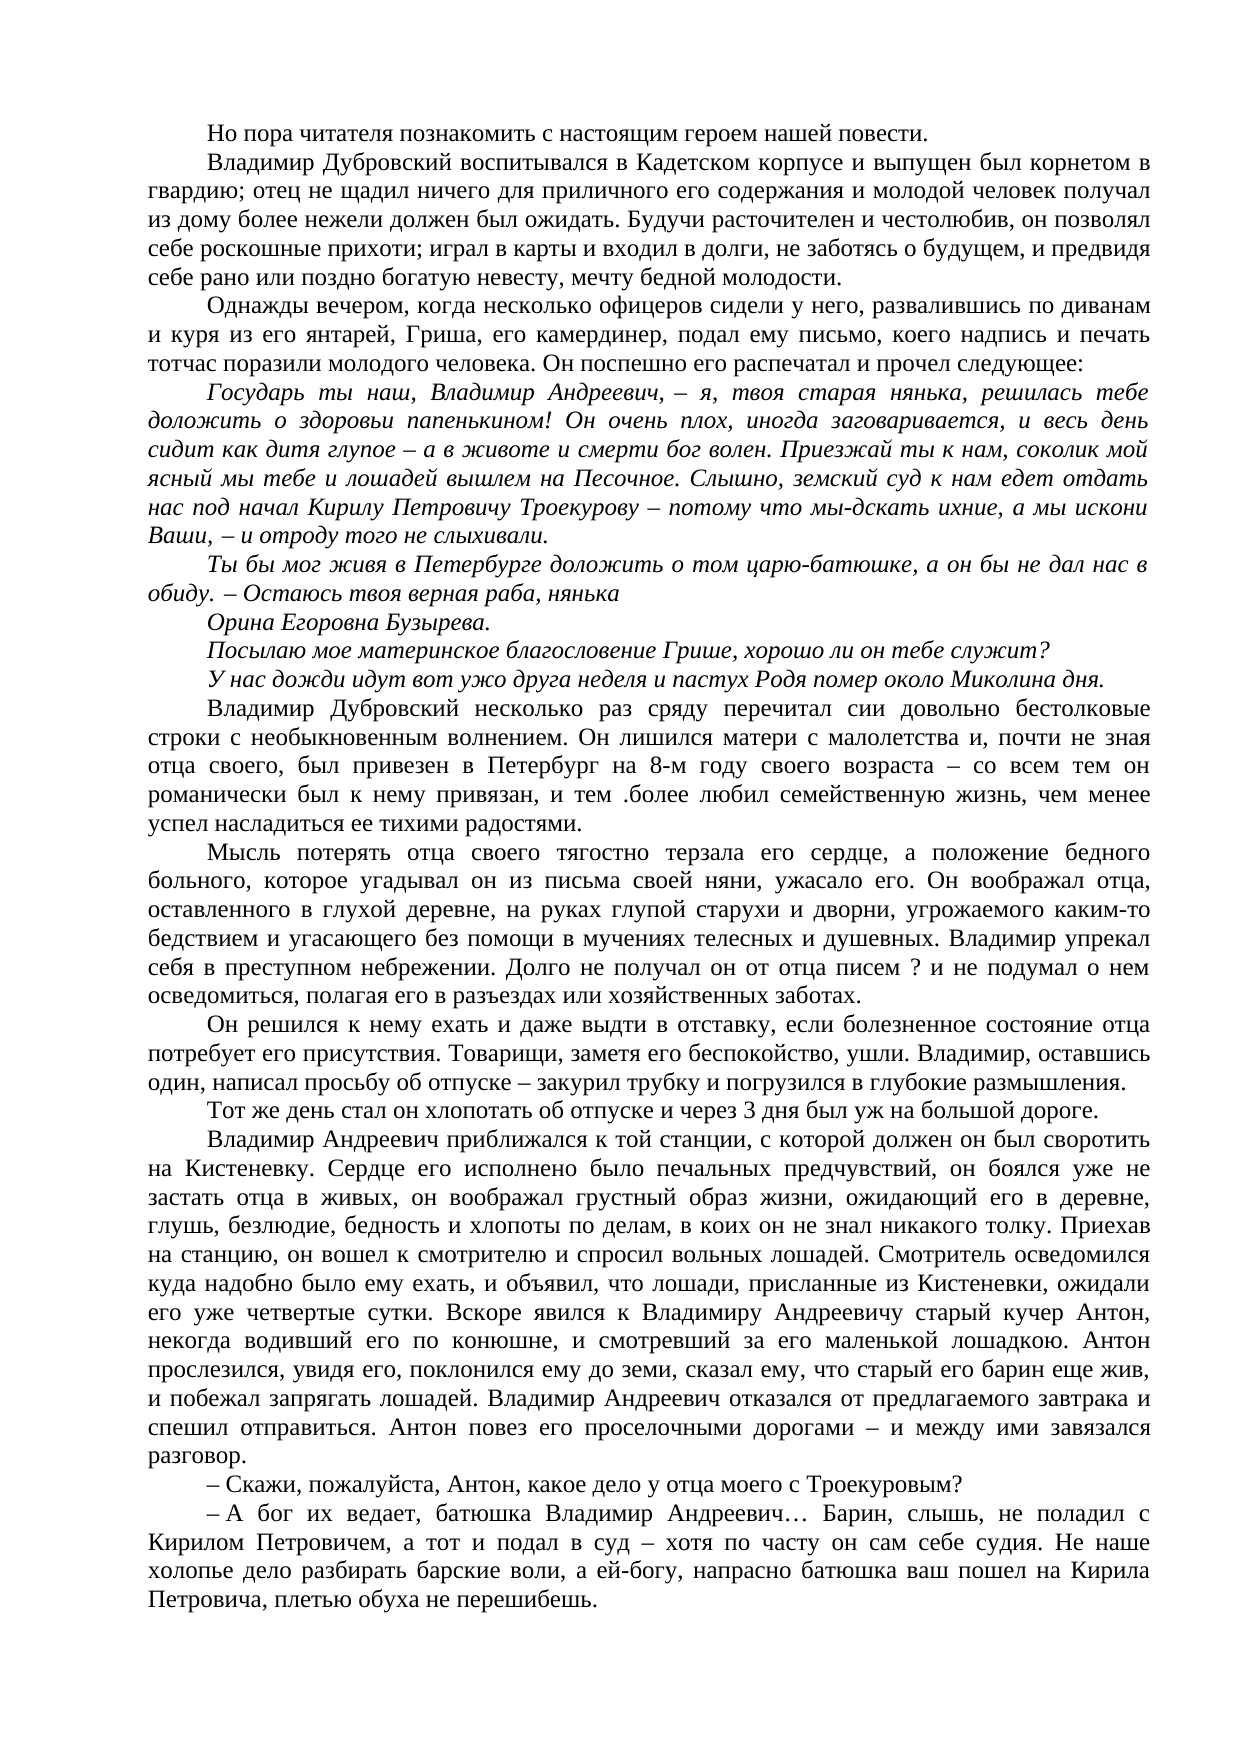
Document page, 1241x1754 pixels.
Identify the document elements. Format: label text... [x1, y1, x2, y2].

text Мысль потерять отца своего тягостно терзала его сердце, а положение бедного больного, которое угадывал он из письма своей няни, ужасало его. Он воображал отца, оставленного в глухой деревне, на руках глупой старухи и дворни, угрожаемого каким-то бедствием и угасающего без помощи в мучениях телесных и душевных. Владимир упрекал себя в преступном небрежении. Долго не получал он от отца писем ? и не подумал о нем осведомиться, полагая его в разъездах или хозяйственных заботах. [148, 837, 1152, 1009]
text Орина Егоровна Бузырева. [148, 607, 1152, 636]
text Владимир Андреевич приближался к той станции, с которой должен он был своротить на Кистеневку. Сердце его исполнено было печальных предчувствий, он боялся уже не застать отца в живых, он воображал грустный образ жизни, ожидающий его в деревне, глушь, безлюдие, бедность и хлопоты по делам, в коих он не знал никакого толку. Приехав на станцию, он вошел к смотрителю и спросил вольных лошадей. Смотритель осведомился куда надобно было ему ехать, и объявил, что лошади, присланные из Кистеневки, ожидали его уже четвертые сутки. Вскоре явился к Владимиру Андреевичу старый кучер Антон, некогда водивший его по конюшне, и смотревший за его маленькой лошадкою. Антон прослезился, увидя его, поклонился ему до земи, сказал ему, что старый его барин еще жив, и побежал запрягать лошадей. Владимир Андреевич отказался от предлагаемого завтрака и спешил отправиться. Антон повез его проселочными дорогами – и между ими завязался разговор. [148, 1124, 1152, 1469]
text Посылаю мое материнское благословение Грише, хорошо ли он тебе служит? [148, 636, 1152, 664]
text Государь ты наш, Владимир Андреевич, – я, твоя старая нянька, решилась тебе доложить о здоровьи папенькином! Он очень плох, иногда заговаривается, и весь день сидит как дитя глупое – а в животе и смерти бог волен. Приезжай ты к нам, соколик мой ясный мы тебе и лошадей вышлем на Песочное. Слышно, земский суд к нам едет отдать нас под начал Кирилу Петровичу Троекурову – потому что мы-дскать ихние, а мы искони Ваши, – и отроду того не слыхивали. [148, 377, 1152, 549]
text Но пора читателя познакомить с настоящим героем нашей повести. [148, 118, 1152, 147]
text Владимир Дубровский несколько раз сряду перечитал сии довольно бестолковые строки с необыкновенным волнением. Он лишился матери с малолетства и, почти не зная отца своего, был привезен в Петербург на 8-м году своего возраста – со всем тем он романически был к нему привязан, и тем .более любил семейственную жизнь, чем менее успел насладиться ее тихими радостями. [148, 693, 1152, 837]
text У нас дожди идут вот ужо друга неделя и пастух Родя помер около Миколина дня. [148, 664, 1152, 693]
text – Скажи, пожалуйста, Антон, какое дело у отца моего с Троекуровым? [148, 1469, 1152, 1498]
text Владимир Дубровский воспитывался в Кадетском корпусе и выпущен был корнетом в гвардию; отец не щадил ничего для приличного его содержания и молодой человек получал из дому более нежели должен был ожидать. Будучи расточителен и честолюбив, он позволял себе роскошные прихоти; играл в карты и входил в долги, не заботясь о будущем, и предвидя себе рано или поздно богатую невесту, мечту бедной молодости. [148, 147, 1152, 291]
text Он решился к нему ехать и даже выдти в отставку, если болезненное состояние отца потребует его присутствия. Товарищи, заметя его беспокойство, ушли. Владимир, оставшись один, написал просьбу об отпуске – закурил трубку и погрузился в глубокие размышления. [148, 1009, 1152, 1096]
text Тот же день стал он хлопотать об отпуске и через 3 дня был уж на большой дороге. [148, 1096, 1152, 1124]
text Ты бы мог живя в Петербурге доложить о том царю-батюшке, а он бы не дал нас в обиду. – Остаюсь твоя верная раба, нянька [148, 549, 1152, 607]
text Однажды вечером, когда несколько офицеров сидели у него, развалившись по диванам и куря из его янтарей, Гриша, его камердинер, подал ему письмо, коего надпись и печать тотчас поразили молодого человека. Он поспешно его распечатал и прочел следующее: [148, 291, 1152, 377]
text – А бог их ведает, батюшка Владимир Андреевич… Барин, слышь, не поладил с Кирилом Петровичем, а тот и подал в суд – хотя по часту он сам себе судия. Не наше холопье дело разбирать барские воли, а ей-богу, напрасно батюшка ваш пошел на Кирила Петровича, плетью обуха не перешибешь. [148, 1498, 1152, 1613]
